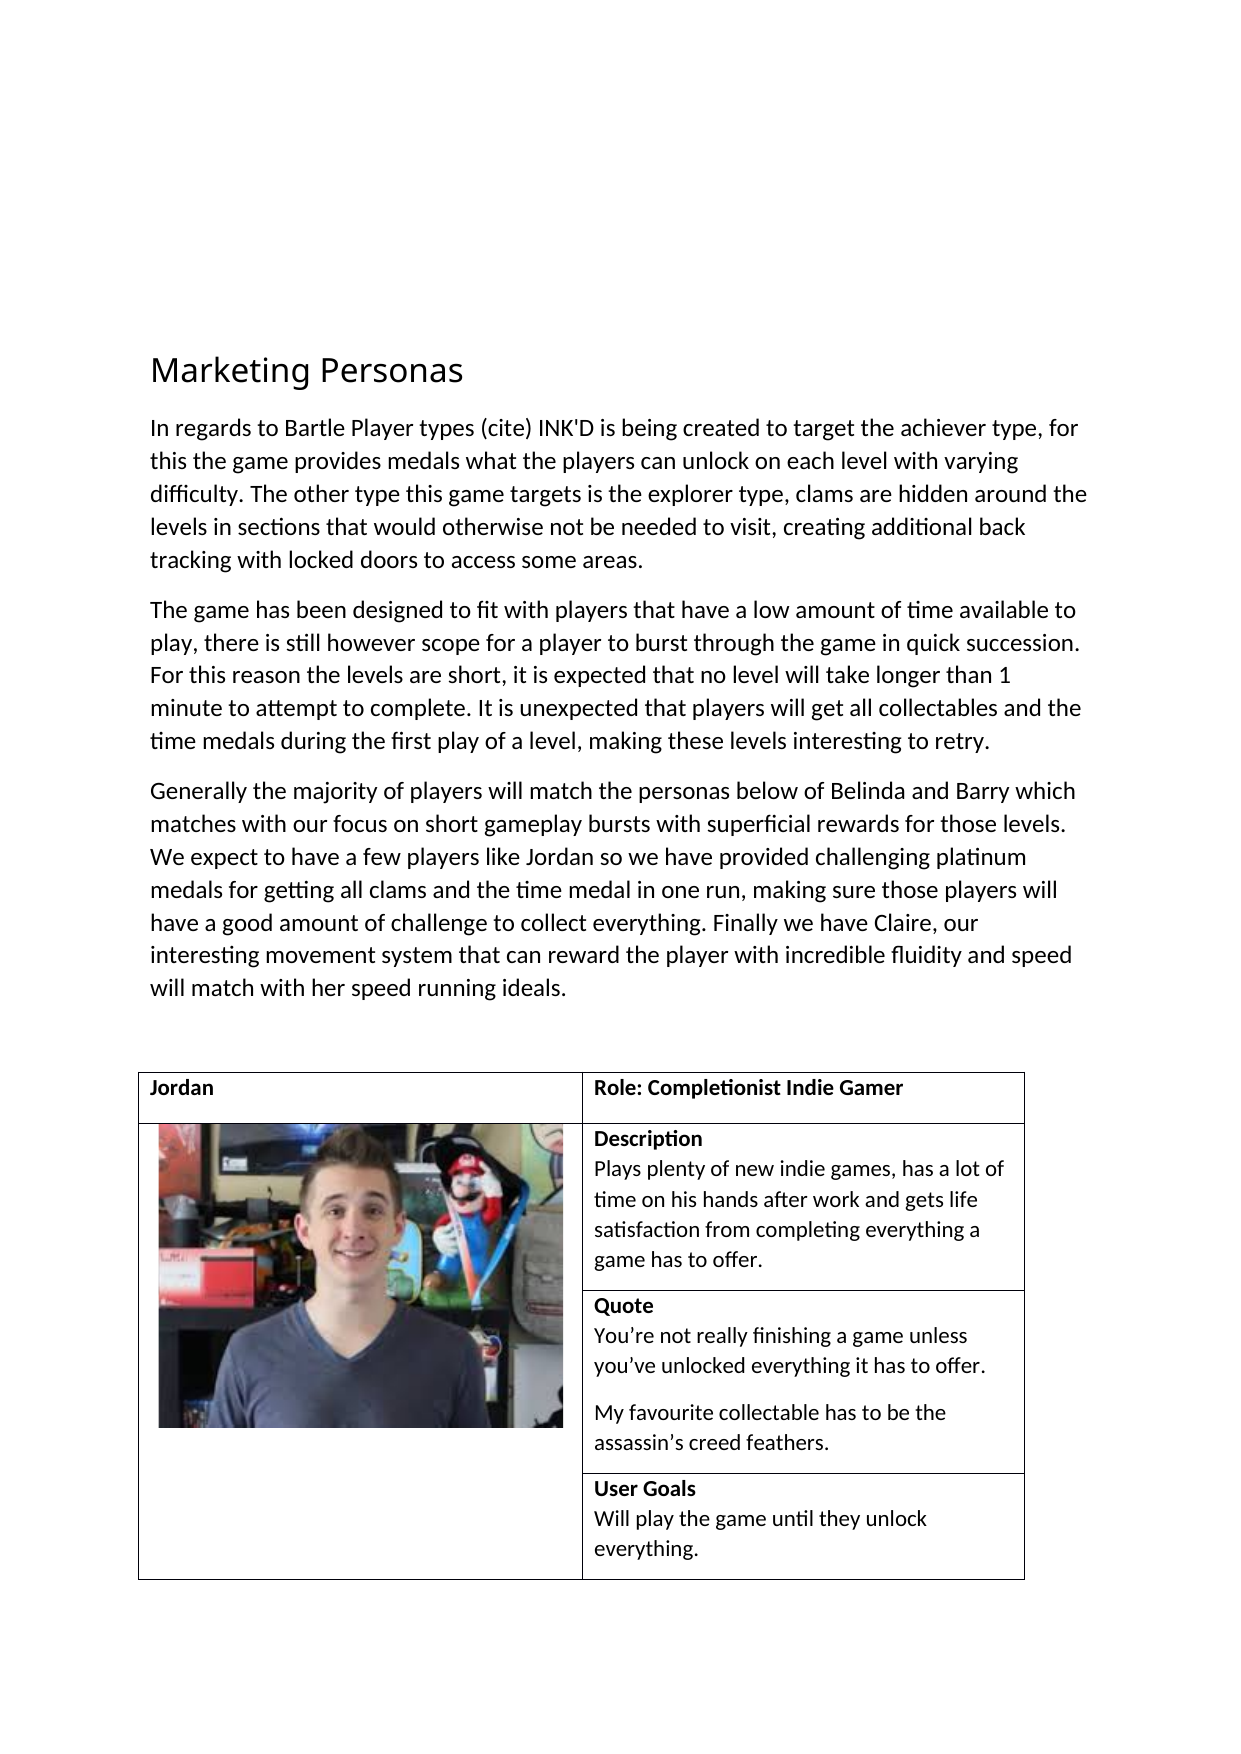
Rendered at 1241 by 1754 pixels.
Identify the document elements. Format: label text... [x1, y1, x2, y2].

table_cell Description Plays plenty of new indie games, has a lot of time on his hands after work and gets life satisfaction from completing everything a game has to offer. [583, 928, 1024, 1093]
text In regards to Bartle Player types (cite) INK'D is being created to target the achiever type, for this the game provides medals what the players can unlock on each level with varying difficulty. The other type this game targets is the explorer type, clams are hidden around the levels in sections that would otherwise not be needed to visit, creating additional back tracking with locked doors to access some areas. [150, 216, 1090, 378]
text Generally the majority of players will match the personas below of Belinda and Barry which matches with our focus on short gameplay bursts with superficial rewards for those levels. We expect to have a few players like Jordan so we have provided challenging platinum medals for getting all clams and the time medal in one run, making sure those players will have a good amount of challenge to collect everything. Finally we have Claire, our interesting movement system that can reward the player with incredible fluidity and speed will match with her speed running ideals. [150, 578, 1090, 806]
picture [158, 927, 564, 1231]
text The game has been designed to fit with players that have a low amount of time available to play, there is still however scope for a player to burst through the game in quick succession. For this reason the levels are short, it is expected that no level will take longer than 1 minute to attempt to complete. It is unexpected that players will get all collectables and the time medals during the first play of a level, making these levels interesting to retry. [150, 397, 1090, 559]
table_header Role: Completionist Indie Gamer [583, 876, 1024, 926]
table_cell Quote You’re not really finishing a game unless you’ve unlocked everything it has to offer. My favourite collectable has to be the assassin’s creed feathers. [583, 1094, 1024, 1276]
table_header Role: Office worker [596, 1516, 1024, 1566]
table_header Jordan [139, 876, 582, 926]
table_cell User Goals Will play the game until they unlock everything. [583, 1277, 1024, 1382]
table_cell [139, 928, 582, 1382]
text Marketing Personas [150, 150, 1090, 195]
table_header Belinda [139, 1516, 595, 1566]
